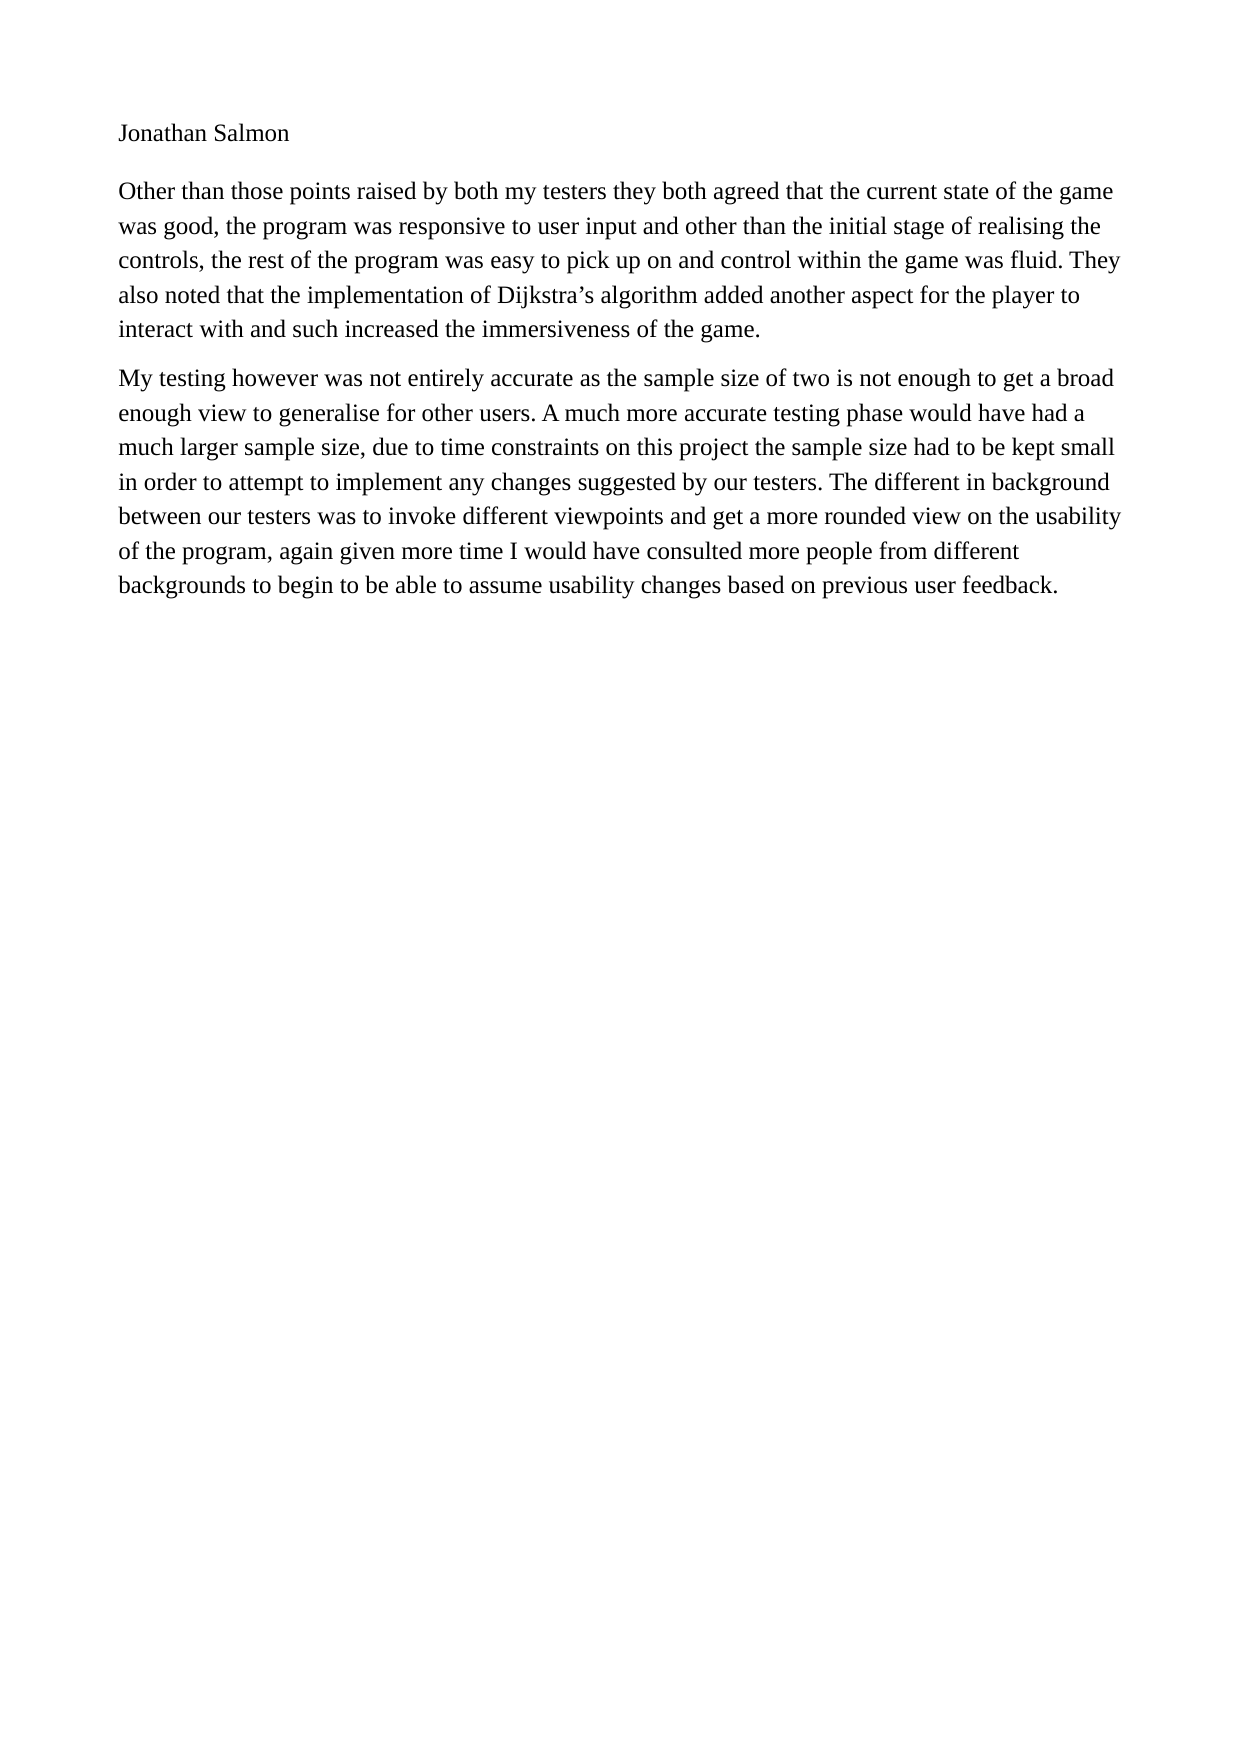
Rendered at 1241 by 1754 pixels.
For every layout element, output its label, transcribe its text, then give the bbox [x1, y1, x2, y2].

text Other than those points raised by both my testers they both agreed that the current state of the game was good, the program was responsive to user input and other than the initial stage of realising the controls, the rest of the program was easy to pick up on and control within the game was fluid. They also noted that the implementation of Dijkstra’s algorithm added another aspect for the player to interact with and such increased the immersiveness of the game. [118, 176, 1122, 343]
text My testing however was not entirely accurate as the sample size of two is not enough to get a broad enough view to generalise for other users. A much more accurate testing phase would have had a much larger sample size, due to time constraints on this project the sample size had to be kept small in order to attempt to implement any changes suggested by our testers. The different in background between our testers was to invoke different viewpoints and get a more rounded view on the usability of the program, again given more time I would have consulted more people from different backgrounds to begin to be able to assume usability changes based on previous user feedback. [118, 363, 1122, 599]
